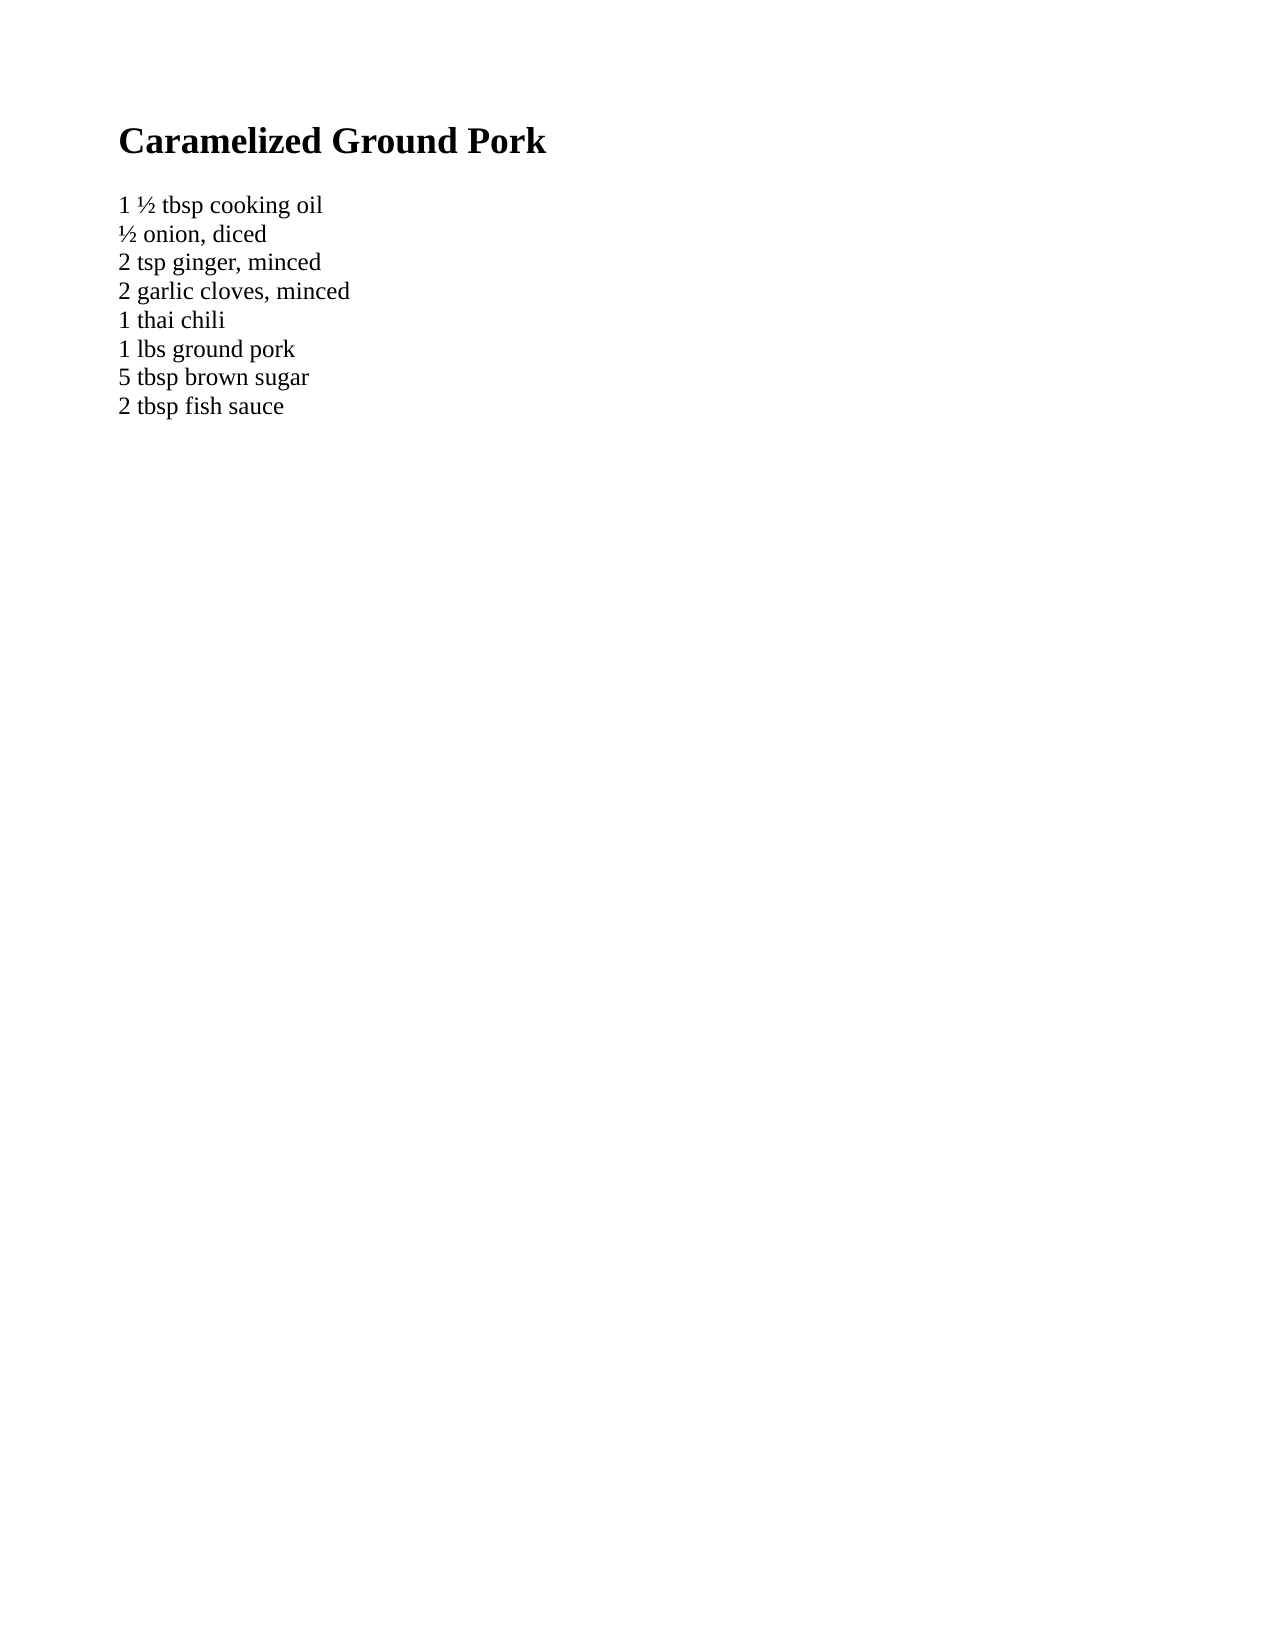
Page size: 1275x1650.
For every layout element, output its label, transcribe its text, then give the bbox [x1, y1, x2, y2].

text 1 lbs ground pork [118, 334, 1157, 362]
text 2 tbsp fish sauce [118, 391, 1157, 420]
text 2 garlic cloves, minced [118, 276, 1157, 305]
text 1 thai chili [118, 305, 1157, 334]
text Caramelized Ground Pork [118, 118, 1157, 161]
text 1 ½ tbsp cooking oil [118, 190, 1157, 219]
text 2 tsp ginger, minced [118, 247, 1157, 276]
text ½ onion, diced [118, 219, 1157, 247]
text 5 tbsp brown sugar [118, 362, 1157, 391]
